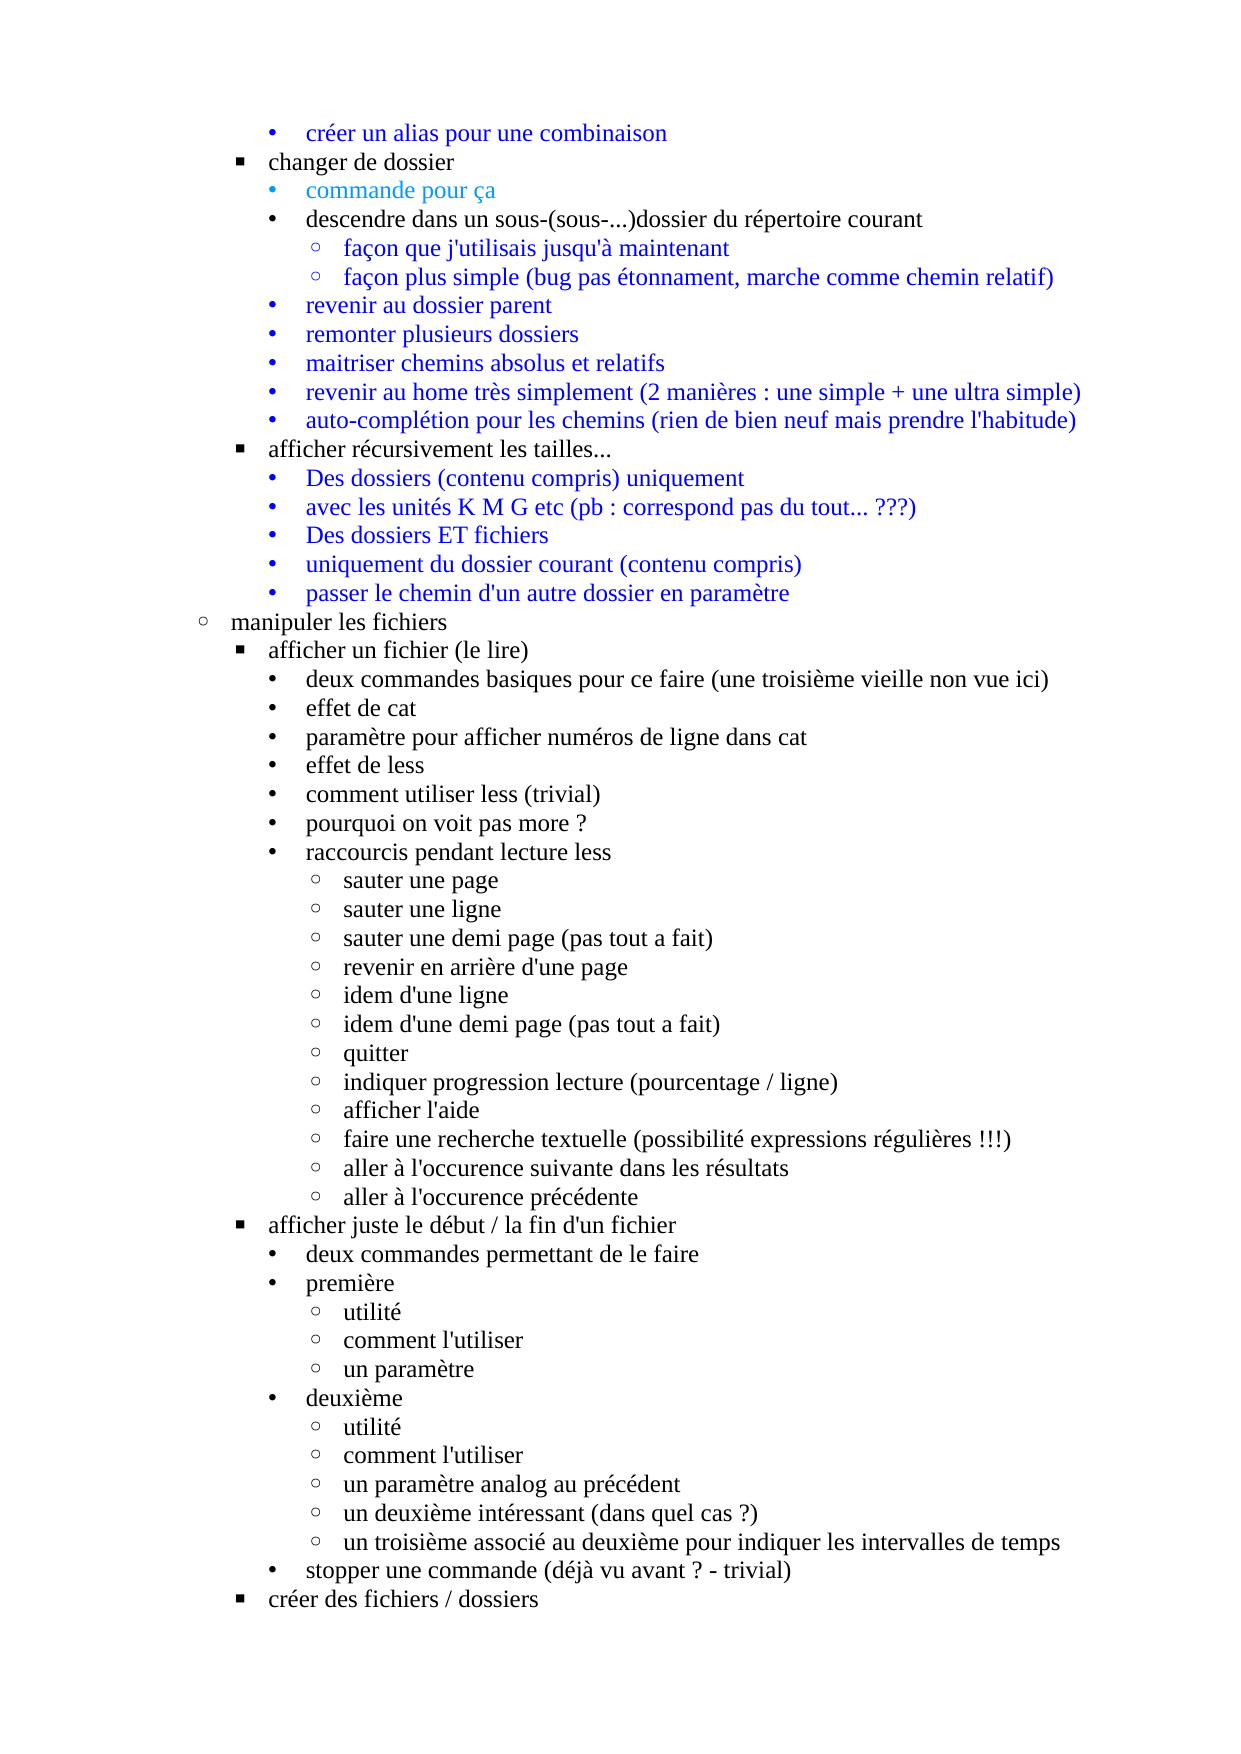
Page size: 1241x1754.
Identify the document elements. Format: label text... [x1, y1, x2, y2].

list stopper une commande (déjà vu avant ? - trivial) [268, 1556, 1122, 1584]
list raccourcis pendant lecture less [268, 837, 1122, 866]
list afficher un fichier (le lire) [231, 636, 1122, 664]
list créer un alias pour une combinaison [268, 118, 1122, 147]
list Des dossiers ET fichiers [268, 521, 1122, 549]
list deux commandes basiques pour ce faire (une troisième vieille non vue ici) [268, 664, 1122, 693]
list maitriser chemins absolus et relatifs [268, 348, 1122, 377]
list comment l'utiliser [306, 1441, 1122, 1469]
list idem d'une ligne [306, 981, 1122, 1009]
list un paramètre [306, 1354, 1122, 1383]
list passer le chemin d'un autre dossier en paramètre [268, 578, 1122, 607]
list changer de dossier [231, 147, 1122, 176]
list première [268, 1268, 1122, 1297]
list commande pour ça [268, 176, 1122, 204]
list revenir en arrière d'une page [306, 952, 1122, 981]
list sauter une ligne [306, 894, 1122, 923]
list afficher juste le début / la fin d'un fichier [231, 1211, 1122, 1239]
list Des dossiers (contenu compris) uniquement [268, 463, 1122, 492]
list afficher récursivement les tailles... [231, 434, 1122, 463]
list deuxième [268, 1383, 1122, 1412]
list effet de less [268, 751, 1122, 779]
list auto-complétion pour les chemins (rien de bien neuf mais prendre l'habitude) [268, 406, 1122, 434]
list un deuxième intéressant (dans quel cas ?) [306, 1498, 1122, 1527]
list façon que j'utilisais jusqu'à maintenant [306, 233, 1122, 262]
list utilité [306, 1297, 1122, 1326]
list sauter une page [306, 866, 1122, 894]
list aller à l'occurence suivante dans les résultats [306, 1153, 1122, 1182]
list créer des fichiers / dossiers [231, 1584, 1122, 1613]
list descendre dans un sous-(sous-...)dossier du répertoire courant [268, 204, 1122, 233]
list revenir au home très simplement (2 manières : une simple + une ultra simple) [268, 377, 1122, 406]
list faire une recherche textuelle (possibilité expressions régulières !!!) [306, 1124, 1122, 1153]
list revenir au dossier parent [268, 291, 1122, 319]
list indiquer progression lecture (pourcentage / ligne) [306, 1067, 1122, 1096]
list sauter une demi page (pas tout a fait) [306, 923, 1122, 952]
list un troisième associé au deuxième pour indiquer les intervalles de temps [306, 1527, 1122, 1556]
list afficher l'aide [306, 1096, 1122, 1124]
list deux commandes permettant de le faire [268, 1239, 1122, 1268]
list aller à l'occurence précédente [306, 1182, 1122, 1211]
list un paramètre analog au précédent [306, 1469, 1122, 1498]
list manipuler les fichiers [193, 607, 1122, 636]
list pourquoi on voit pas more ? [268, 808, 1122, 837]
list façon plus simple (bug pas étonnament, marche comme chemin relatif) [306, 262, 1122, 291]
list quitter [306, 1038, 1122, 1067]
list uniquement du dossier courant (contenu compris) [268, 549, 1122, 578]
list idem d'une demi page (pas tout a fait) [306, 1009, 1122, 1038]
list effet de cat [268, 693, 1122, 722]
list remonter plusieurs dossiers [268, 319, 1122, 348]
list paramètre pour afficher numéros de ligne dans cat [268, 722, 1122, 751]
list avec les unités K M G etc (pb : correspond pas du tout... ???) [268, 492, 1122, 521]
list comment l'utiliser [306, 1326, 1122, 1354]
list comment utiliser less (trivial) [268, 779, 1122, 808]
list utilité [306, 1412, 1122, 1441]
